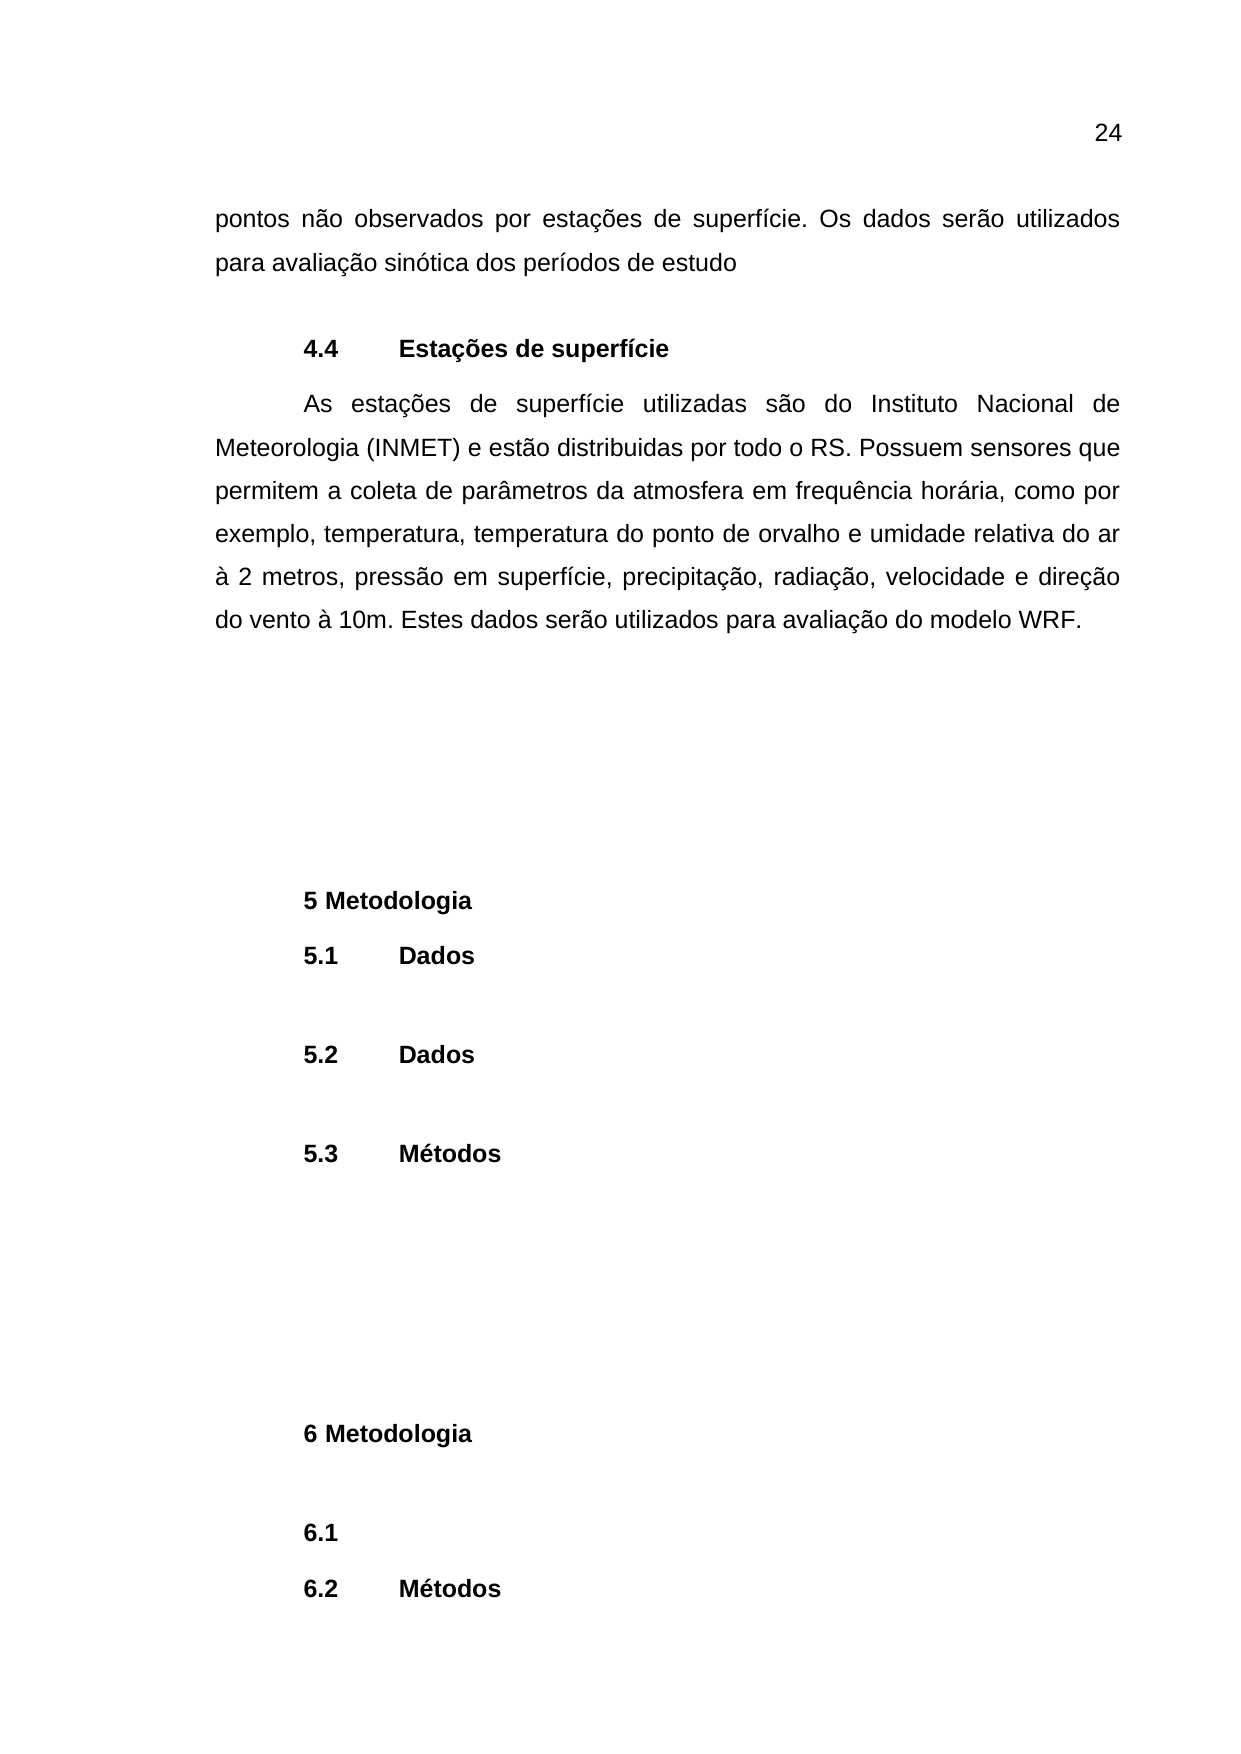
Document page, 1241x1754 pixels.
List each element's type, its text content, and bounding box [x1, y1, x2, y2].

text As estações de superfície utilizadas são do Instituto Nacional de Meteorologia (INMET) e estão distribuidas por todo o RS. Possuem sensores que permitem a coleta de parâmetros da atmosfera em frequência horária, como por exemplo, temperatura, temperatura do ponto de orvalho e umidade relativa do ar à 2 metros, pressão em superfície, precipitação, radiação, velocidade e direção do vento à 10m. Estes dados serão utilizados para avaliação do modelo WRF. [215, 389, 1122, 634]
subtitle Dados [215, 941, 1122, 970]
subtitle Estações de superfície [215, 334, 1122, 362]
subtitle Métodos [215, 1574, 1122, 1602]
subtitle Dados [215, 1040, 1122, 1069]
subtitle Métodos [215, 1139, 1122, 1167]
text pontos não observados por estações de superfície. Os dados serão utilizados para avaliação sinótica dos períodos de estudo [215, 204, 1122, 276]
subtitle Metodologia [215, 886, 1122, 914]
subtitle Metodologia [215, 1419, 1122, 1448]
